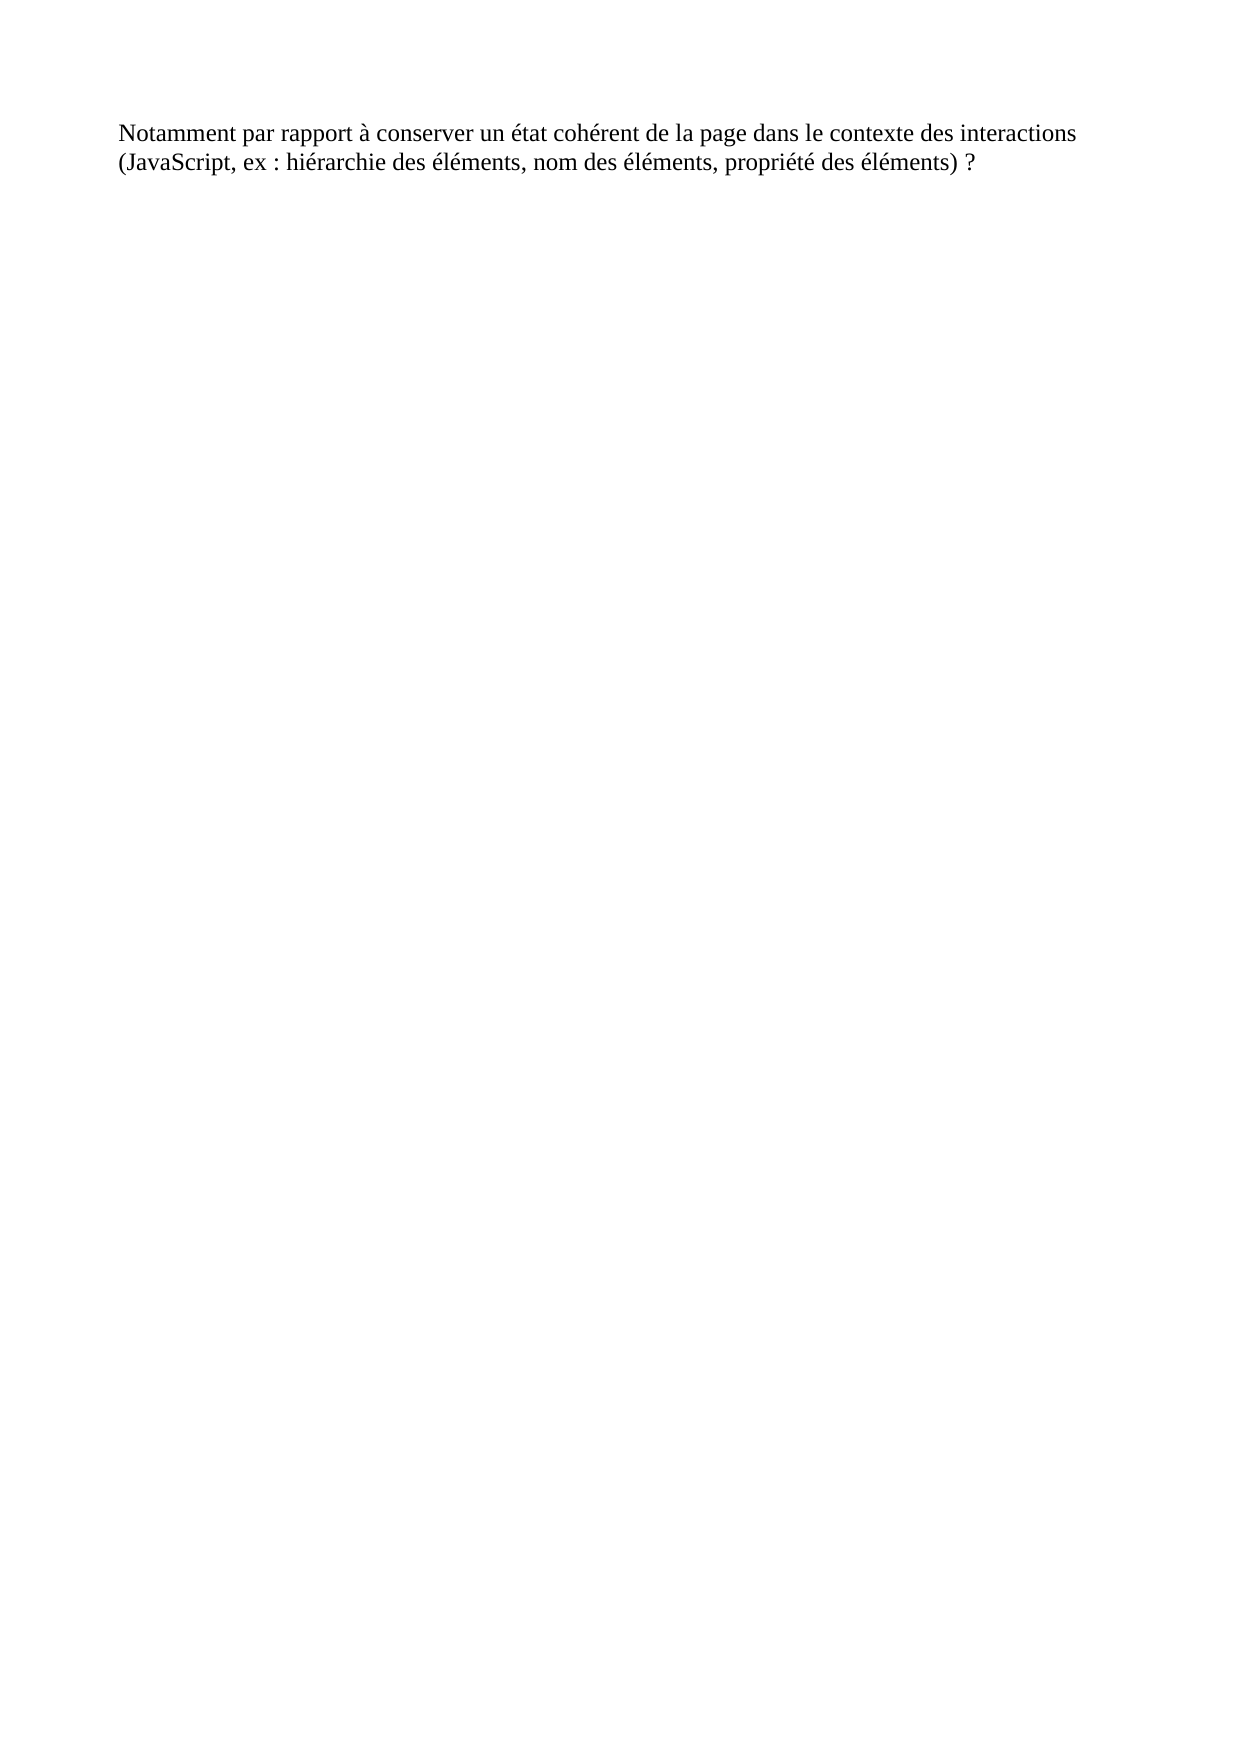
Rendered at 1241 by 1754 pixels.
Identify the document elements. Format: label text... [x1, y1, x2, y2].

text Notamment par rapport à conserver un état cohérent de la page dans le contexte des interactions (JavaScript, ex : hiérarchie des éléments, nom des éléments, propriété des éléments) ? [118, 118, 1122, 176]
